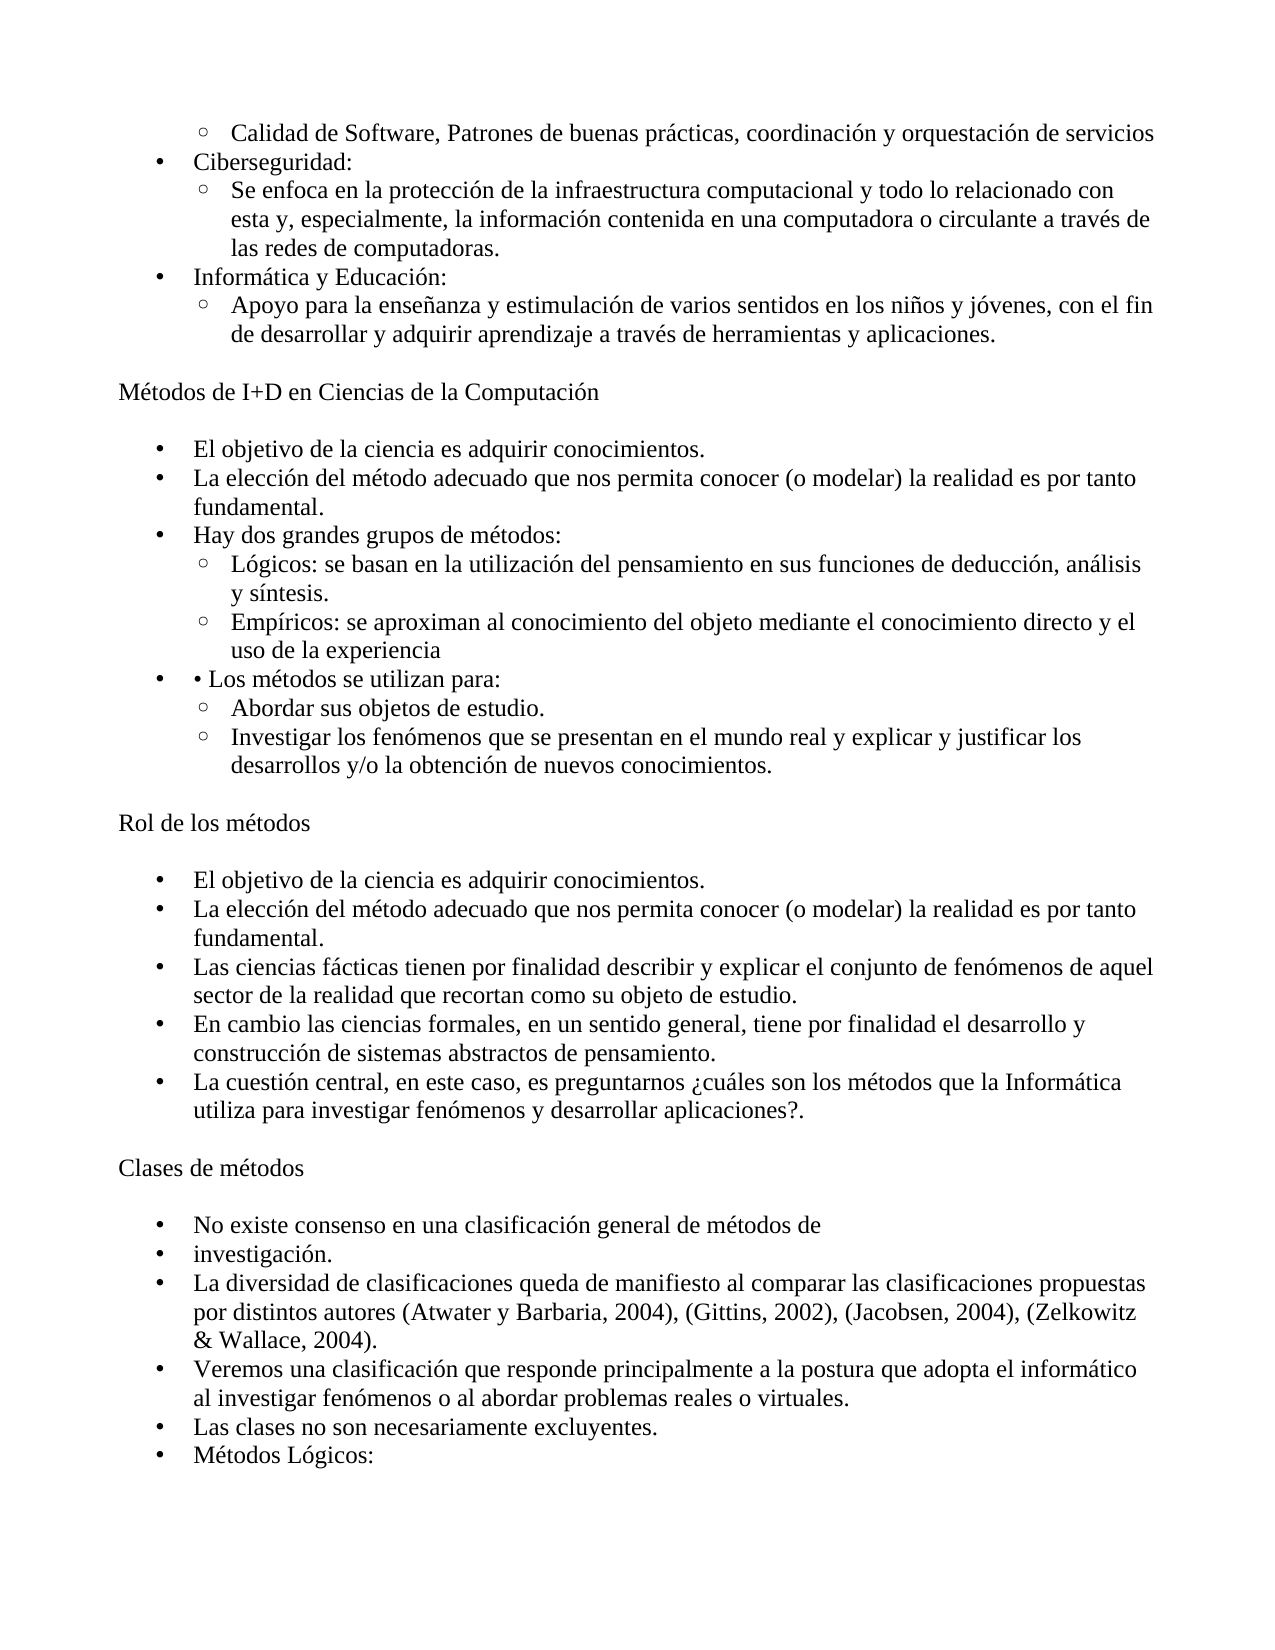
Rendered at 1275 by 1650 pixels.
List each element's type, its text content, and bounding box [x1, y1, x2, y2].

list Abordar sus objetos de estudio. [193, 693, 1157, 722]
list Veremos una clasificación que responde principalmente a la postura que adopta el informático al investigar fenómenos o al abordar problemas reales o virtuales. [156, 1354, 1157, 1412]
list Apoyo para la enseñanza y estimulación de varios sentidos en los niños y jóvenes, con el fin de desarrollar y adquirir aprendizaje a través de herramientas y aplicaciones. [193, 291, 1157, 348]
list El objetivo de la ciencia es adquirir conocimientos. [156, 434, 1157, 463]
list El objetivo de la ciencia es adquirir conocimientos. [156, 866, 1157, 894]
list Se enfoca en la protección de la infraestructura computacional y todo lo relacionado con esta y, especialmente, la información contenida en una computadora o circulante a través de las redes de computadoras. [193, 176, 1157, 262]
list Las clases no son necesariamente excluyentes. [156, 1412, 1157, 1441]
list Ciberseguridad: [156, 147, 1157, 176]
list La diversidad de clasificaciones queda de manifiesto al comparar las clasificaciones propuestas por distintos autores (Atwater y Barbaria, 2004), (Gittins, 2002), (Jacobsen, 2004), (Zelkowitz & Wallace, 2004). [156, 1268, 1157, 1354]
list investigación. [156, 1239, 1157, 1268]
list La elección del método adecuado que nos permita conocer (o modelar) la realidad es por tanto fundamental. [156, 894, 1157, 952]
text Rol de los métodos [118, 808, 1157, 837]
list La elección del método adecuado que nos permita conocer (o modelar) la realidad es por tanto fundamental. [156, 463, 1157, 521]
list Métodos Lógicos: [156, 1441, 1157, 1469]
list En cambio las ciencias formales, en un sentido general, tiene por finalidad el desarrollo y construcción de sistemas abstractos de pensamiento. [156, 1009, 1157, 1067]
list Investigar los fenómenos que se presentan en el mundo real y explicar y justificar los desarrollos y/o la obtención de nuevos conocimientos. [193, 722, 1157, 779]
text Clases de métodos [118, 1153, 1157, 1182]
list Lógicos: se basan en la utilización del pensamiento en sus funciones de deducción, análisis y síntesis. [193, 549, 1157, 607]
list Empíricos: se aproximan al conocimiento del objeto mediante el conocimiento directo y el uso de la experiencia [193, 607, 1157, 664]
list Hay dos grandes grupos de métodos: [156, 521, 1157, 549]
list Calidad de Software, Patrones de buenas prácticas, coordinación y orquestación de servicios [193, 118, 1157, 147]
list Las ciencias fácticas tienen por finalidad describir y explicar el conjunto de fenómenos de aquel sector de la realidad que recortan como su objeto de estudio. [156, 952, 1157, 1009]
list No existe consenso en una clasificación general de métodos de [156, 1211, 1157, 1239]
list • Los métodos se utilizan para: [156, 664, 1157, 693]
list La cuestión central, en este caso, es preguntarnos ¿cuáles son los métodos que la Informática utiliza para investigar fenómenos y desarrollar aplicaciones?. [156, 1067, 1157, 1124]
text Métodos de I+D en Ciencias de la Computación [118, 377, 1157, 406]
list Informática y Educación: [156, 262, 1157, 291]
